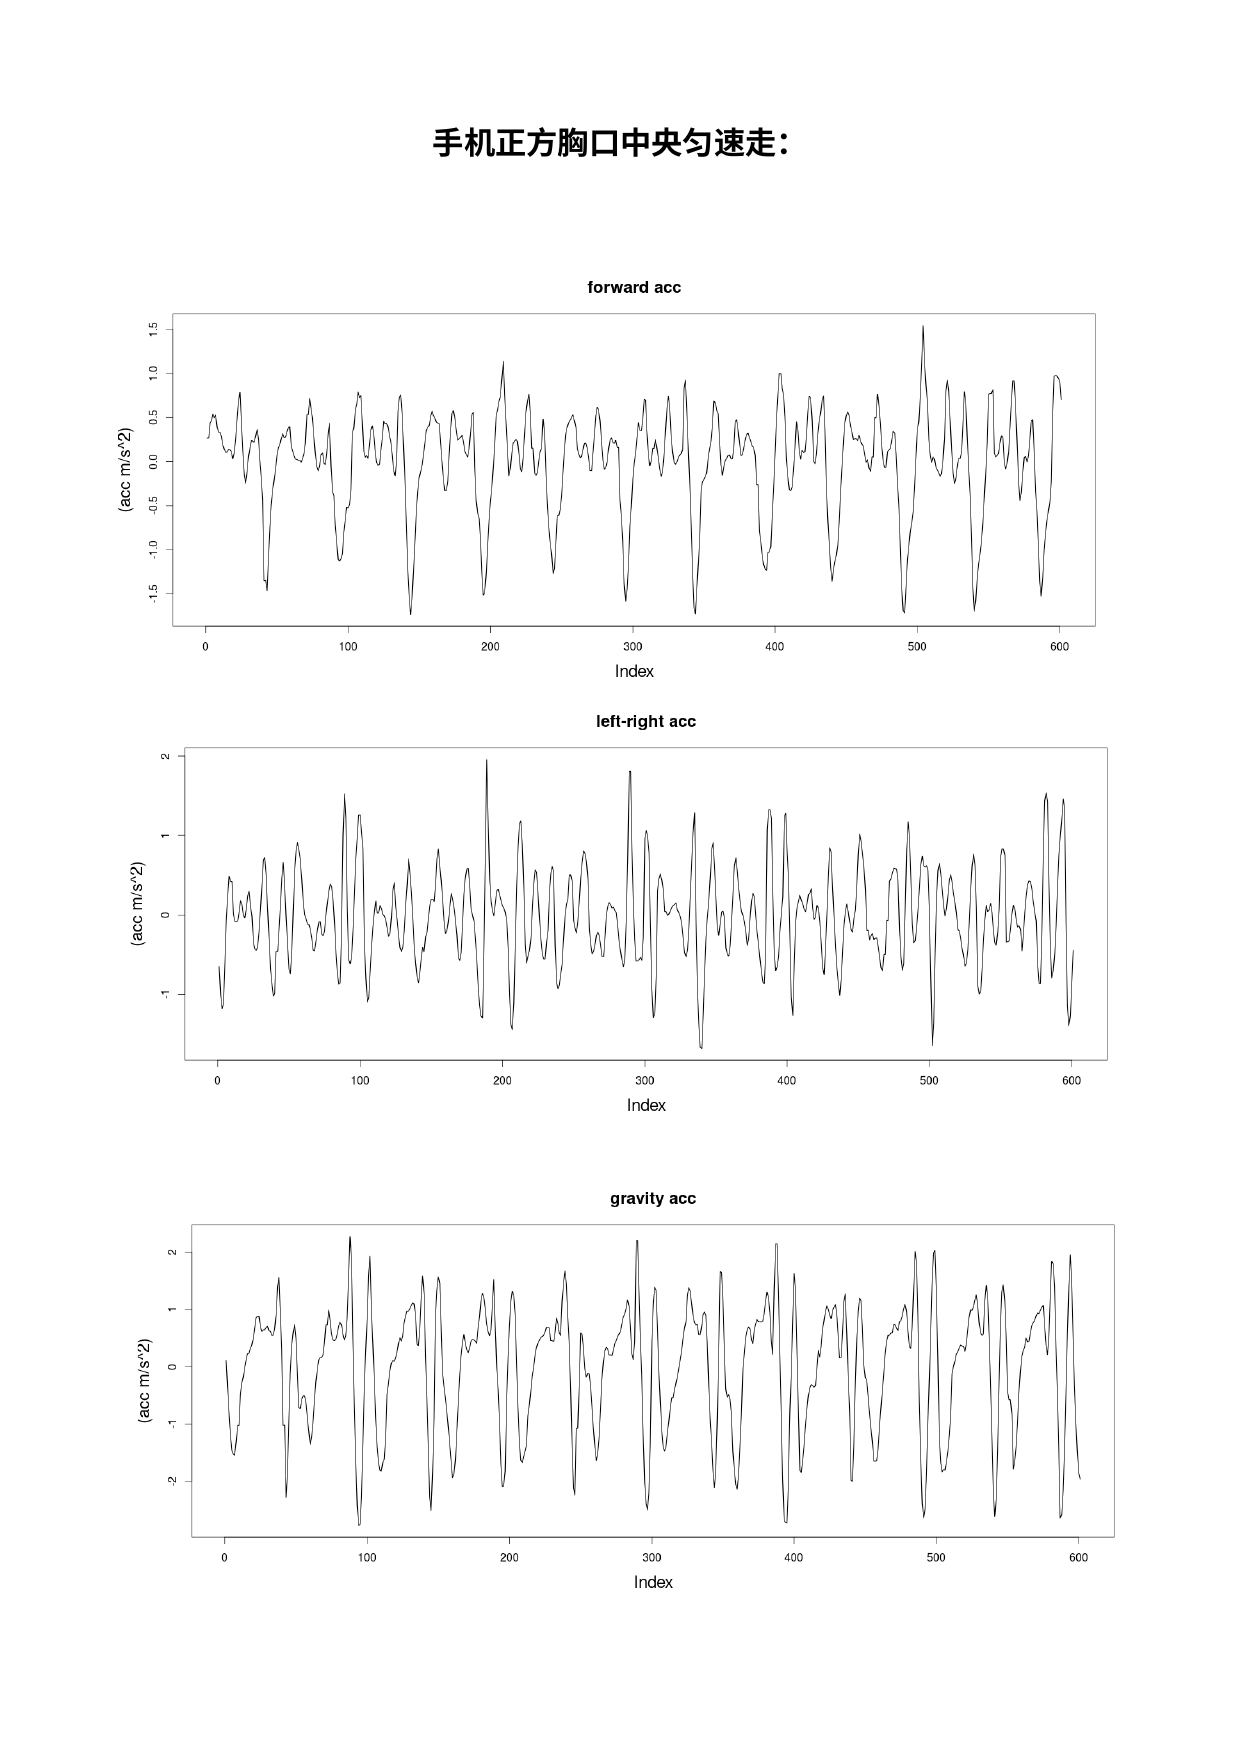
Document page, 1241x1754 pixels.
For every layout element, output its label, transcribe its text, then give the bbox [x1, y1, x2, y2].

picture [137, 1170, 1142, 1605]
text 手机正方胸口中央匀速走： [118, 118, 1122, 163]
picture [118, 260, 1135, 1128]
